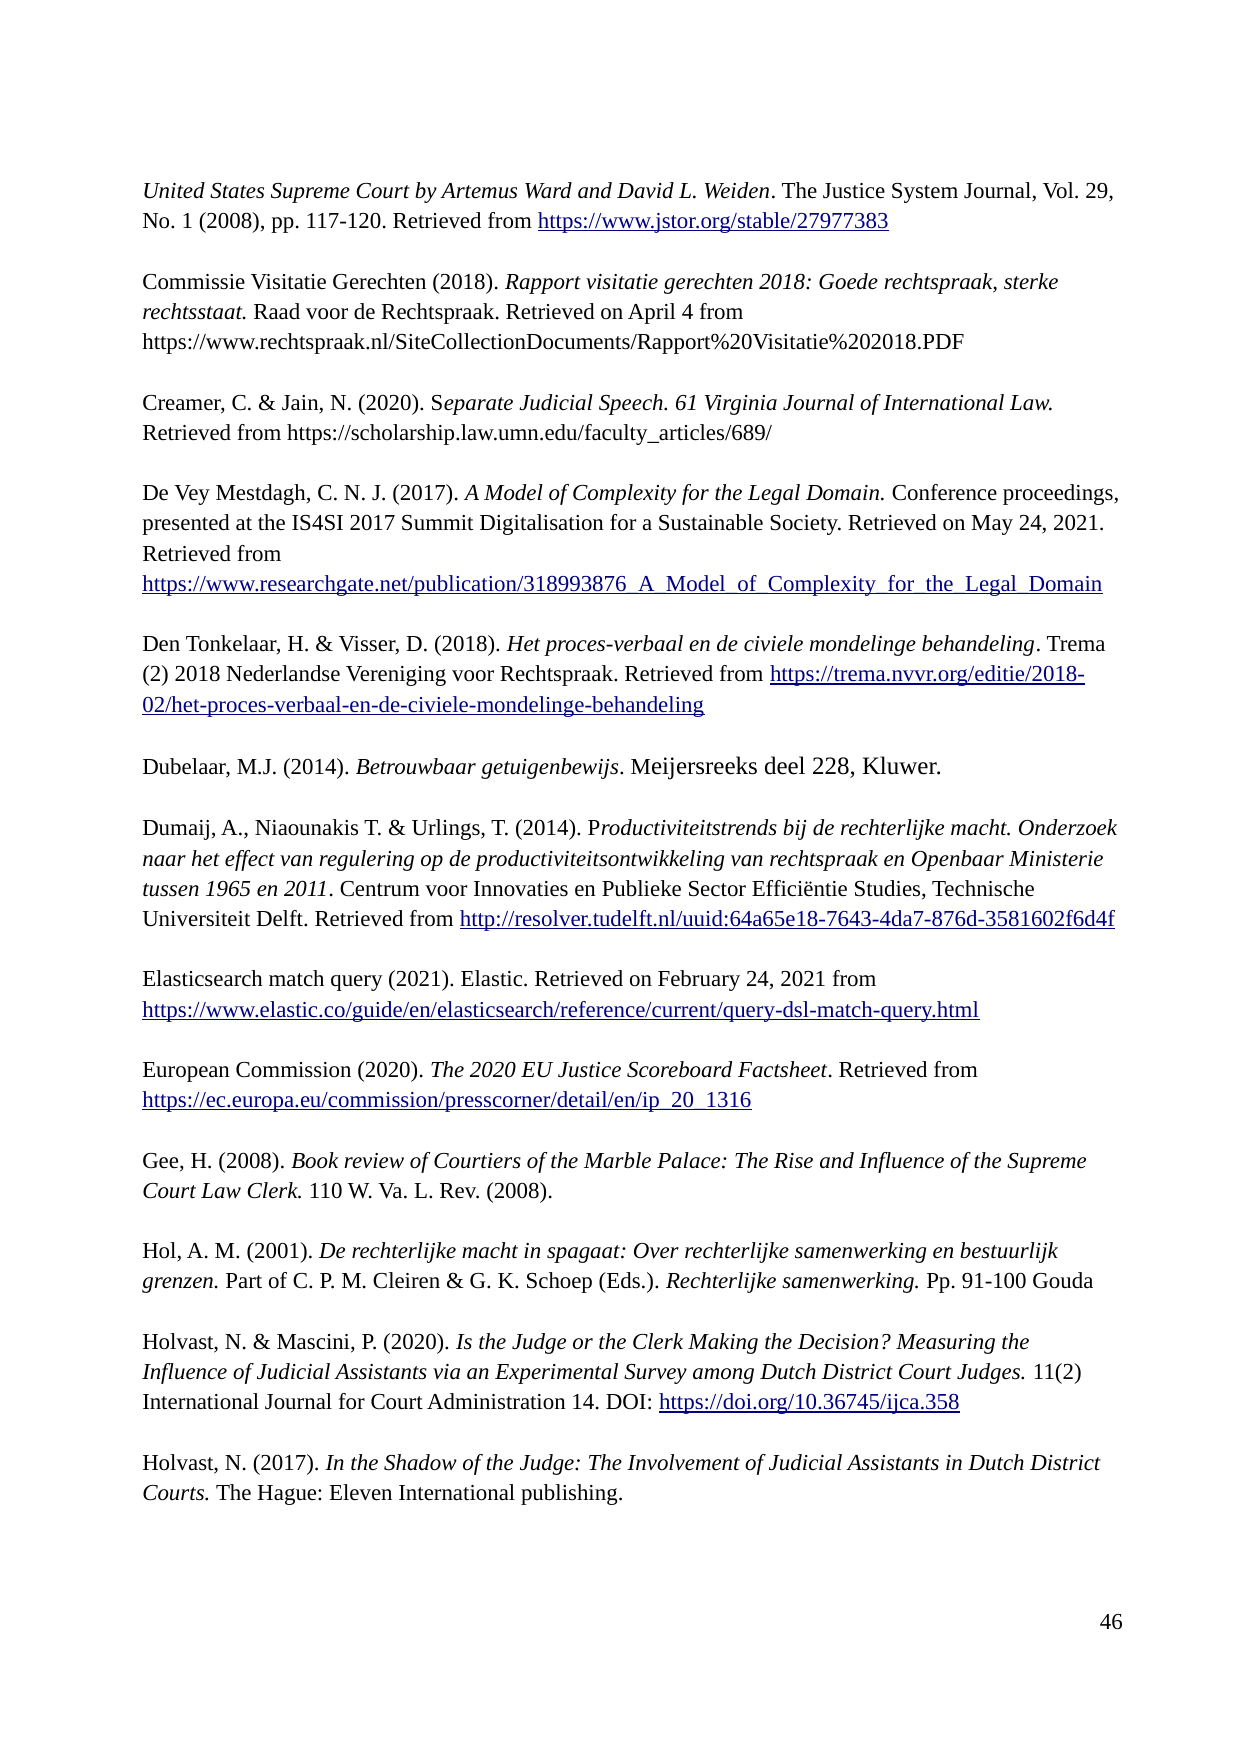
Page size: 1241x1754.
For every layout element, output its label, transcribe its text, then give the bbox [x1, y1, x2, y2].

text Gee, H. (2008). Book review of Courtiers of the Marble Palace: The Rise and Influence of the Supreme Court Law Clerk. 110 W. Va. L. Rev. (2008). [142, 1147, 1122, 1203]
text Dumaij, A., Niaounakis T. & Urlings, T. (2014). Productiviteitstrends bij de rechterlijke macht. Onderzoek naar het effect van regulering op de productiviteitsontwikkeling van rechtspraak en Openbaar Ministerie tussen 1965 en 2011. Centrum voor Innovaties en Publieke Sector Efficiëntie Studies, Technische Universiteit Delft. Retrieved from http://resolver.tudelft.nl/uuid:64a65e18-7643-4da7-876d-3581602f6d4f [142, 814, 1122, 931]
text Hol, A. M. (2001). De rechterlijke macht in spagaat: Over rechterlijke samenwerking en bestuurlijk grenzen. Part of C. P. M. Cleiren & G. K. Schoep (Eds.). Rechterlijke samenwerking. Pp. 91-100 Gouda [142, 1237, 1122, 1294]
text United States Supreme Court by Artemus Ward and David L. Weiden. The Justice System Journal, Vol. 29, No. 1 (2008), pp. 117-120. Retrieved from https://www.jstor.org/stable/27977383 [142, 177, 1122, 234]
text Den Tonkelaar, H. & Visser, D. (2018). Het proces-verbaal en de civiele mondelinge behandeling. Trema (2) 2018 Nederlandse Vereniging voor Rechtspraak. Retrieved from https://trema.nvvr.org/editie/2018-02/het-proces-verbaal-en-de-civiele-mondelinge-behandeling [142, 630, 1122, 717]
text Holvast, N. (2017). In the Shadow of the Judge: The Involvement of Judicial Assistants in Dutch District Courts. The Hague: Eleven International publishing. [142, 1449, 1122, 1505]
text De Vey Mestdagh, C. N. J. (2017). A Model of Complexity for the Legal Domain. Conference proceedings, presented at the IS4SI 2017 Summit Digitalisation for a Sustainable Society. Retrieved on May 24, 2021. Retrieved from https://www.researchgate.net/publication/318993876_A_Model_of_Complexity_for_the_Legal_Domain [142, 479, 1122, 596]
text Creamer, C. & Jain, N. (2020). Separate Judicial Speech. 61 Virginia Journal of International Law. Retrieved from https://scholarship.law.umn.edu/faculty_articles/689/ [142, 389, 1122, 445]
text Holvast, N. & Mascini, P. (2020). Is the Judge or the Clerk Making the Decision? Measuring the Influence of Judicial Assistants via an Experimental Survey among Dutch District Court Judges. 11(2) International Journal for Court Administration 14. DOI: https://doi.org/10.36745/ijca.358 [142, 1328, 1122, 1415]
text Dubelaar, M.J. (2014). Betrouwbaar getuigenbewijs. Meijersreeks deel 228, Kluwer. [142, 751, 1122, 780]
text European Commission (2020). The 2020 EU Justice Scoreboard Factsheet. Retrieved from https://ec.europa.eu/commission/presscorner/detail/en/ip_20_1316 [142, 1056, 1122, 1113]
text Elasticsearch match query (2021). Elastic. Retrieved on February 24, 2021 from https://www.elastic.co/guide/en/elasticsearch/reference/current/query-dsl-match-query.html [142, 965, 1122, 1022]
text Commissie Visitatie Gerechten (2018). Rapport visitatie gerechten 2018: Goede rechtspraak, sterke rechtsstaat. Raad voor de Rechtspraak. Retrieved on April 4 from https://www.rechtspraak.nl/SiteCollectionDocuments/Rapport%20Visitatie%202018.PDF [142, 268, 1122, 354]
